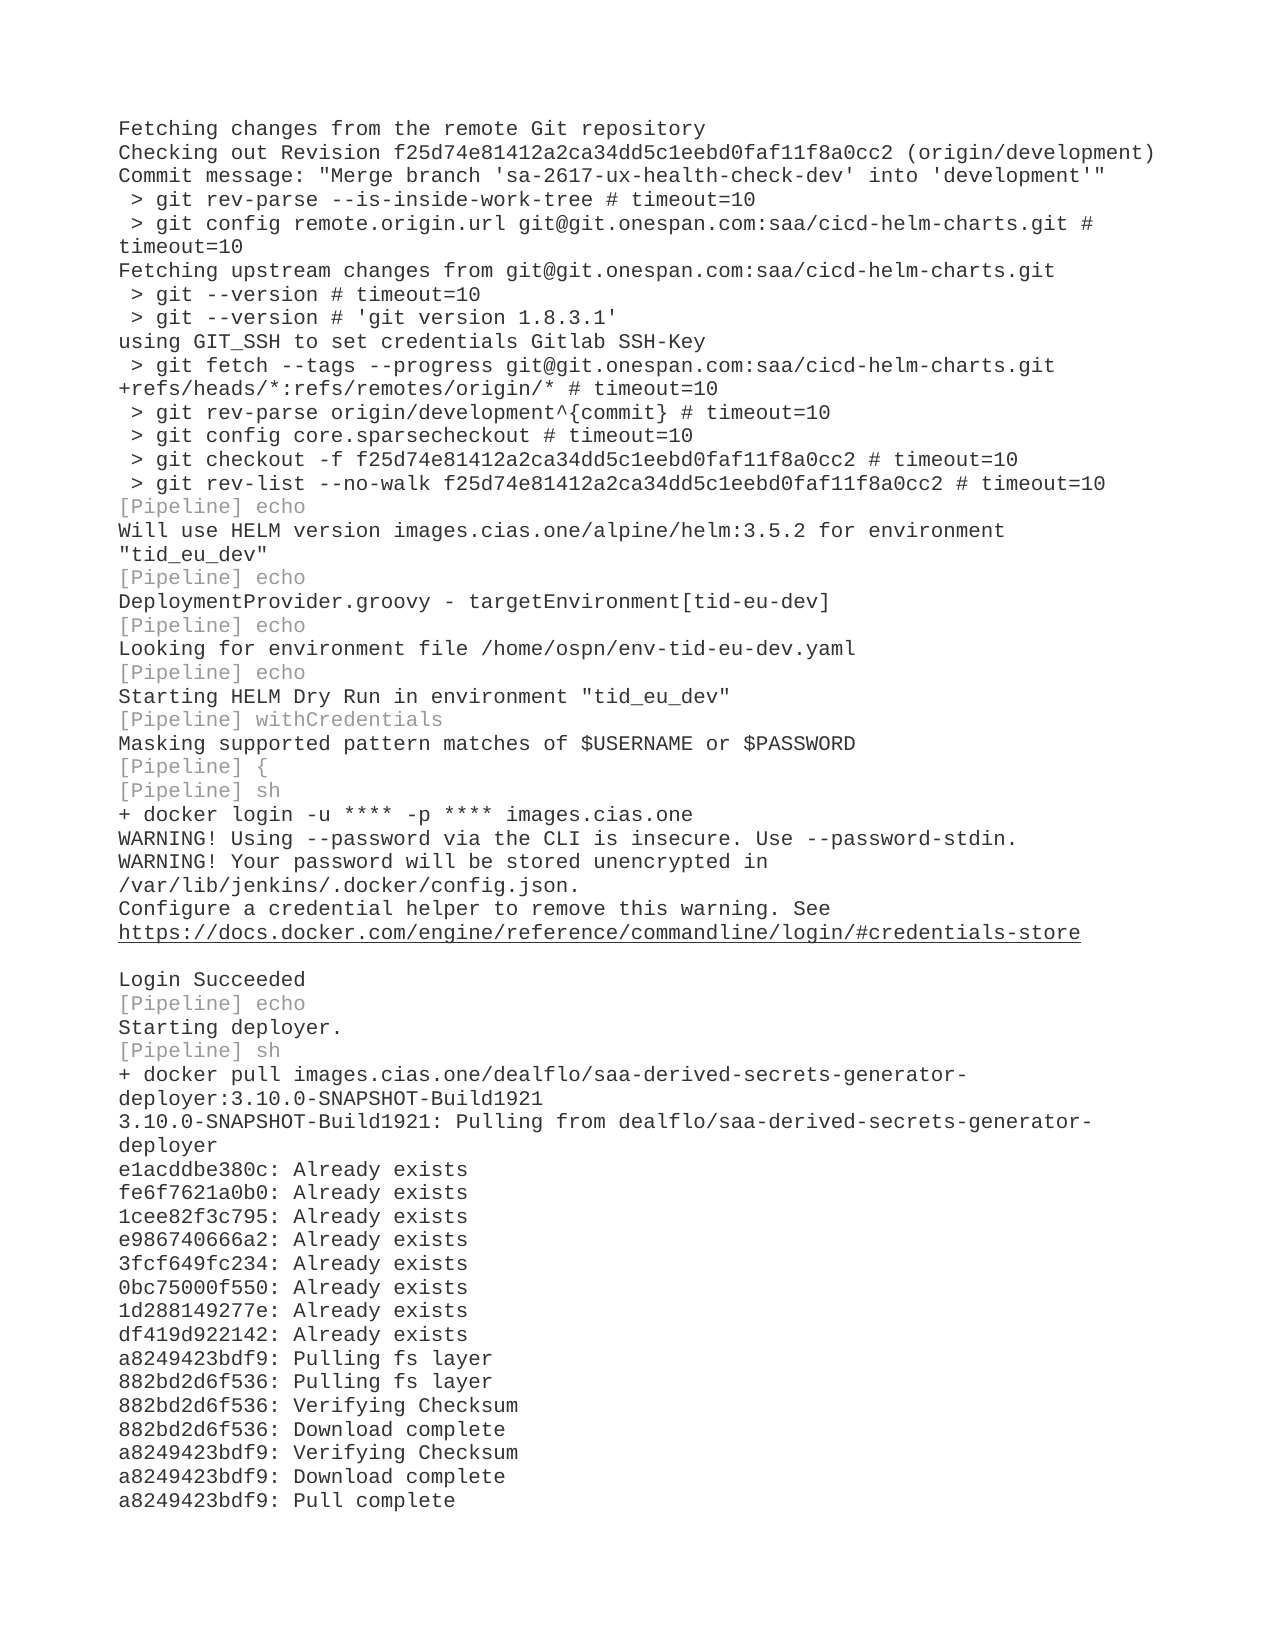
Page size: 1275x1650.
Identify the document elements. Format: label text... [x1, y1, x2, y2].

text a8249423bdf9: Download complete [118, 1466, 1157, 1489]
text + docker pull images.cias.one/dealflo/saa-derived-secrets-generator-deployer:3.10.0-SNAPSHOT-Build1921 [118, 1064, 1157, 1111]
text e986740666a2: Already exists [118, 1229, 1157, 1253]
text [Pipeline] echo [118, 567, 1157, 591]
text WARNING! Using --password via the CLI is insecure. Use --password-stdin. [118, 827, 1157, 851]
text fe6f7621a0b0: Already exists [118, 1182, 1157, 1206]
text [Pipeline] sh [118, 1040, 1157, 1064]
text DeploymentProvider.groovy - targetEnvironment[tid-eu-dev] [118, 591, 1157, 615]
text Commit message: "Merge branch 'sa-2617-ux-health-check-dev' into 'development'" [118, 165, 1157, 189]
text > git config core.sparsecheckout # timeout=10 [118, 426, 1157, 449]
text [Pipeline] sh [118, 780, 1157, 804]
text > git --version # 'git version 1.8.3.1' [118, 307, 1157, 331]
text Login Succeeded [118, 969, 1157, 993]
text [Pipeline] echo [118, 662, 1157, 686]
text 3fcf649fc234: Already exists [118, 1253, 1157, 1277]
text Will use HELM version images.cias.one/alpine/helm:3.5.2 for environment "tid_eu_dev" [118, 520, 1157, 567]
text e1acddbe380c: Already exists [118, 1158, 1157, 1182]
text > git fetch --tags --progress git@git.onespan.com:saa/cicd-helm-charts.git +refs/heads/*:refs/remotes/origin/* # timeout=10 [118, 354, 1157, 402]
text Masking supported pattern matches of $USERNAME or $PASSWORD [118, 733, 1157, 757]
text 3.10.0-SNAPSHOT-Build1921: Pulling from dealflo/saa-derived-secrets-generator-deployer [118, 1111, 1157, 1158]
text a8249423bdf9: Pulling fs layer [118, 1348, 1157, 1371]
text [Pipeline] { [118, 757, 1157, 780]
text > git rev-parse origin/development^{commit} # timeout=10 [118, 402, 1157, 426]
text 882bd2d6f536: Verifying Checksum [118, 1395, 1157, 1419]
text > git rev-list --no-walk f25d74e81412a2ca34dd5c1eebd0faf11f8a0cc2 # timeout=10 [118, 473, 1157, 496]
text https://docs.docker.com/engine/reference/commandline/login/#credentials-store [118, 922, 1157, 946]
text Fetching upstream changes from git@git.onespan.com:saa/cicd-helm-charts.git [118, 260, 1157, 284]
text Looking for environment file /home/ospn/env-tid-eu-dev.yaml [118, 638, 1157, 662]
text > git checkout -f f25d74e81412a2ca34dd5c1eebd0faf11f8a0cc2 # timeout=10 [118, 449, 1157, 473]
text WARNING! Your password will be stored unencrypted in /var/lib/jenkins/.docker/config.json. [118, 851, 1157, 898]
text Starting deployer. [118, 1017, 1157, 1040]
text > git rev-parse --is-inside-work-tree # timeout=10 [118, 189, 1157, 213]
text > git config remote.origin.url git@git.onespan.com:saa/cicd-helm-charts.git # timeout=10 [118, 213, 1157, 260]
text 882bd2d6f536: Pulling fs layer [118, 1371, 1157, 1395]
text 1d288149277e: Already exists [118, 1300, 1157, 1324]
text Fetching changes from the remote Git repository [118, 118, 1157, 142]
text + docker login -u **** -p **** images.cias.one [118, 804, 1157, 827]
text a8249423bdf9: Pull complete [118, 1489, 1157, 1513]
text df419d922142: Already exists [118, 1324, 1157, 1348]
text [Pipeline] withCredentials [118, 709, 1157, 733]
text a8249423bdf9: Verifying Checksum [118, 1442, 1157, 1466]
text > git --version # timeout=10 [118, 284, 1157, 307]
text Checking out Revision f25d74e81412a2ca34dd5c1eebd0faf11f8a0cc2 (origin/development) [118, 142, 1157, 165]
text [Pipeline] echo [118, 615, 1157, 638]
text 1cee82f3c795: Already exists [118, 1206, 1157, 1229]
text Starting HELM Dry Run in environment "tid_eu_dev" [118, 686, 1157, 709]
text using GIT_SSH to set credentials Gitlab SSH-Key [118, 331, 1157, 354]
text [Pipeline] echo [118, 496, 1157, 520]
text 0bc75000f550: Already exists [118, 1277, 1157, 1300]
text Configure a credential helper to remove this warning. See [118, 898, 1157, 922]
text [Pipeline] echo [118, 993, 1157, 1017]
text 882bd2d6f536: Download complete [118, 1419, 1157, 1442]
